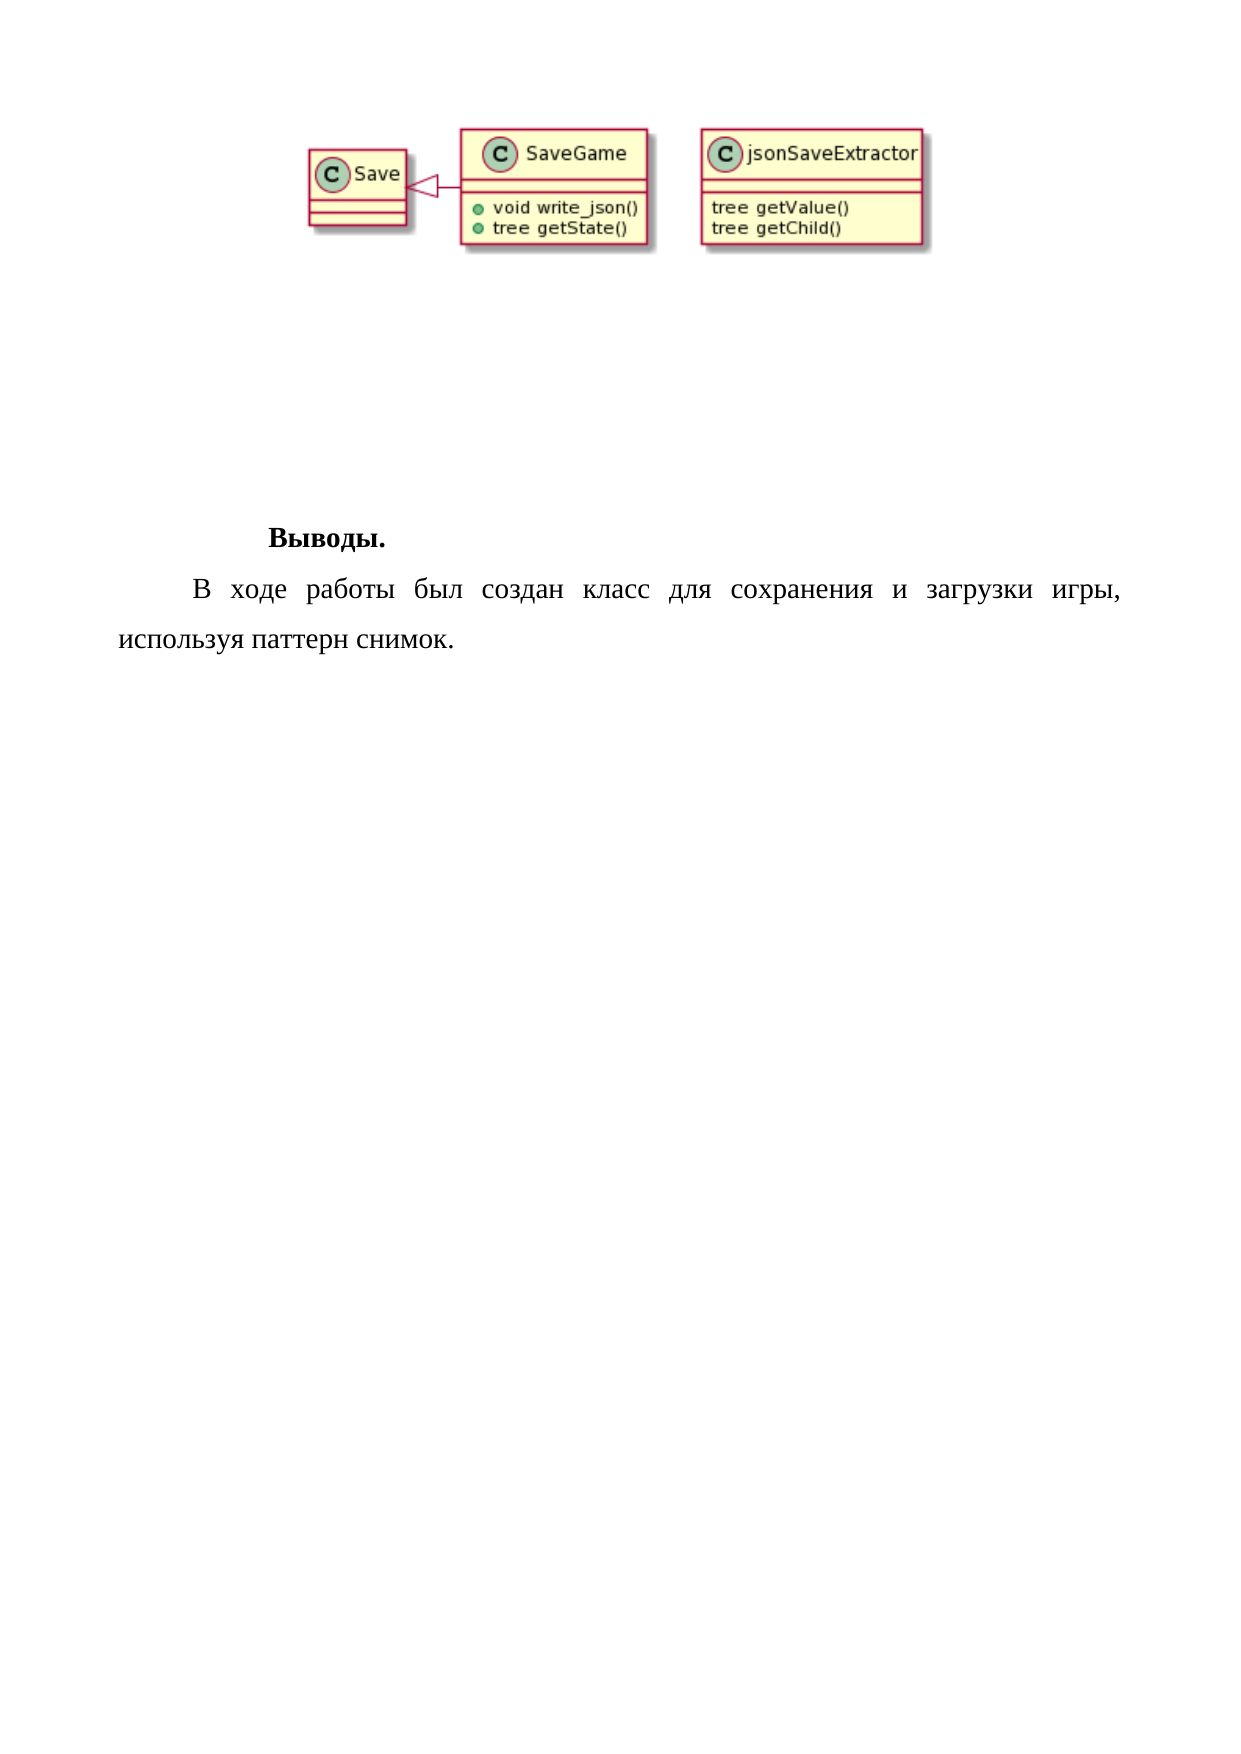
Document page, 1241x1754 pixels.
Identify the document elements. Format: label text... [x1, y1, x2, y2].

subtitle Выводы. [118, 521, 1122, 554]
picture [298, 118, 942, 264]
text В ходе работы был создан класс для сохранения и загрузки игры, используя паттерн снимок. [118, 571, 1122, 655]
